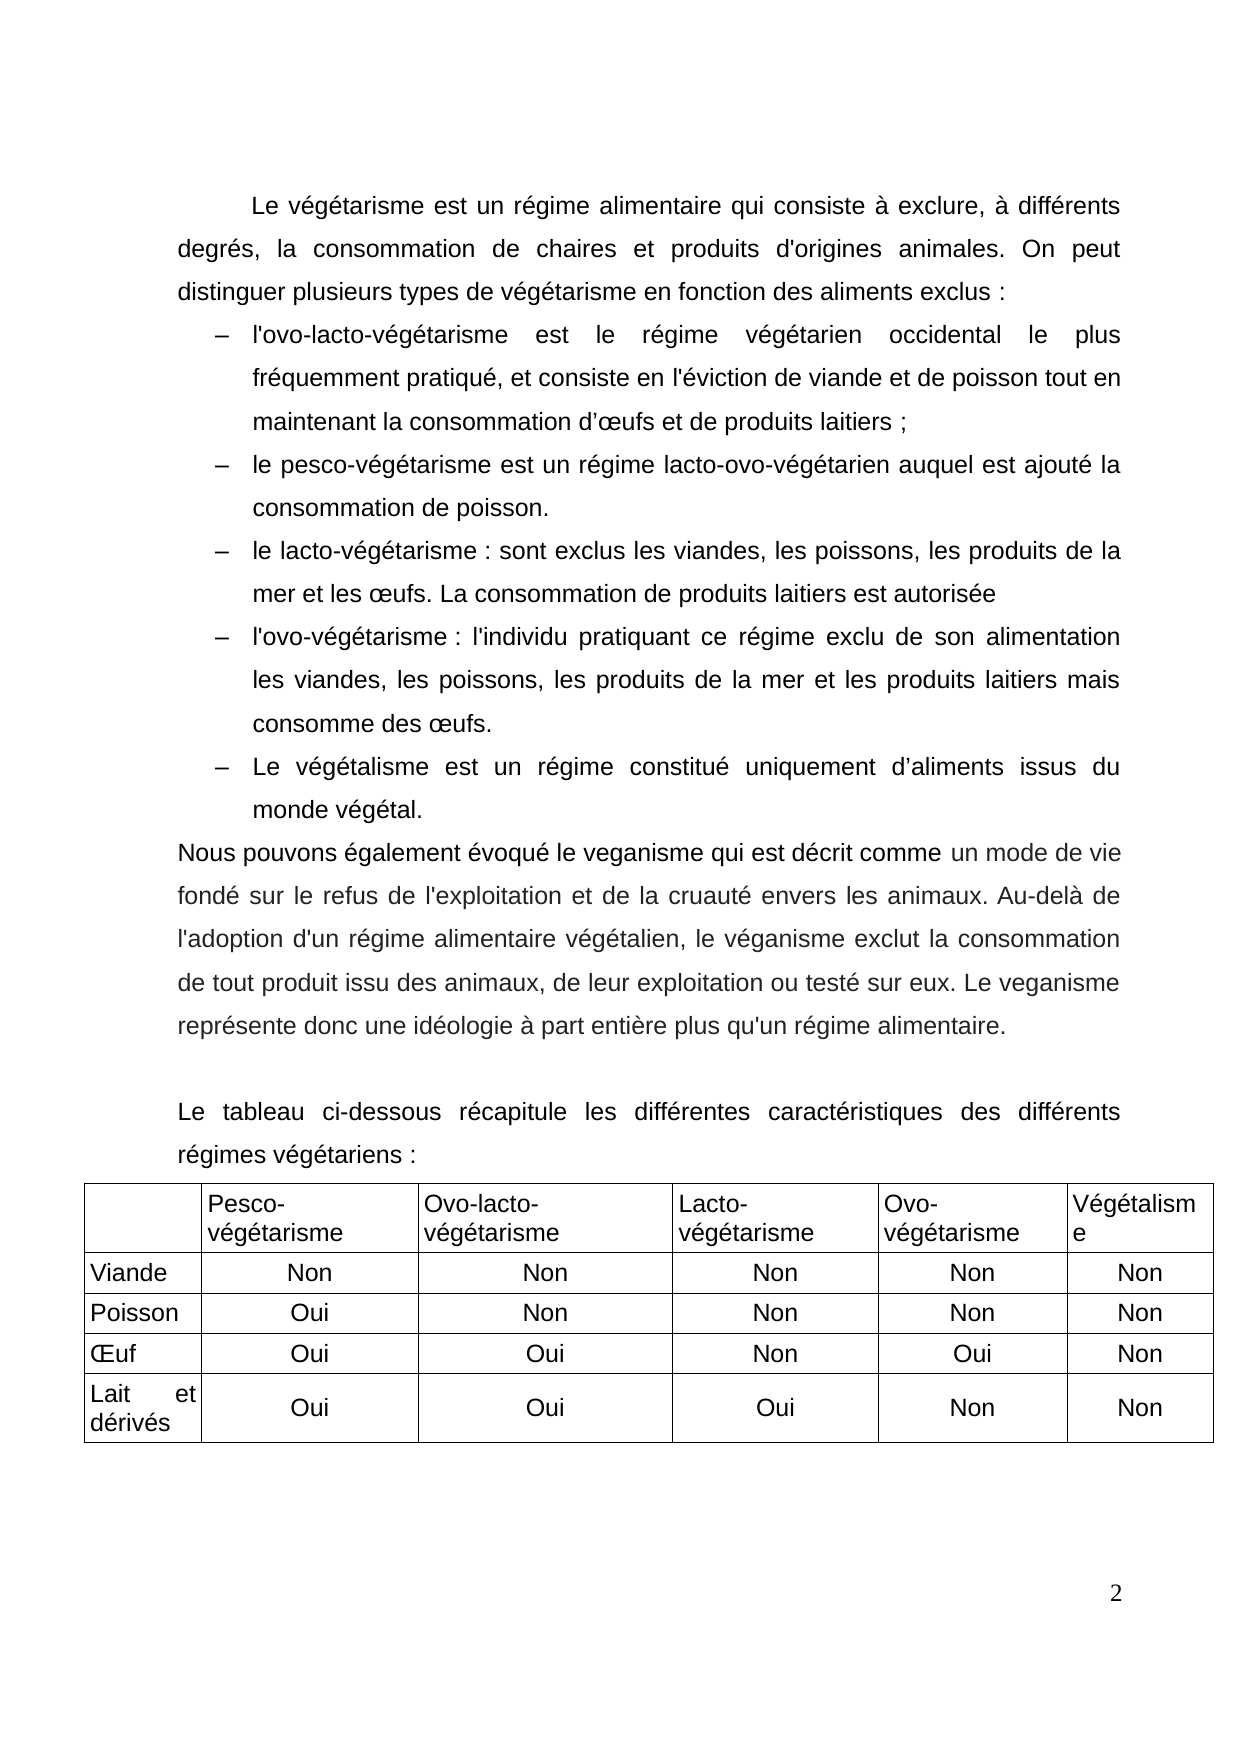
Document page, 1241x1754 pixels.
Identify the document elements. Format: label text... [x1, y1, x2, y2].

table_cell Non [1068, 1294, 1213, 1333]
text Le tableau ci-dessous récapitule les différentes caractéristiques des différents régimes végétariens : [177, 1097, 1122, 1169]
list le lacto-végétarisme : sont exclus les viandes, les poissons, les produits de la mer et les œufs. La consommation de produits laitiers est autorisée [215, 536, 1122, 608]
table_cell Non [673, 1253, 878, 1292]
table_cell Oui [419, 1334, 672, 1373]
table_header Végétalisme [1068, 1184, 1213, 1252]
table_cell Non [419, 1253, 672, 1292]
table_header Lacto-végétarisme [673, 1184, 878, 1252]
table_cell Non [202, 1253, 418, 1292]
table_cell Non [673, 1334, 878, 1373]
table_cell Non [879, 1294, 1067, 1333]
table_header [85, 1184, 201, 1252]
table_cell Oui [879, 1334, 1067, 1373]
table_cell Oui [673, 1374, 878, 1442]
list Le végétalisme est un régime constitué uniquement d’aliments issus du monde végétal. [215, 752, 1122, 824]
table_header Pesco-végétarisme [202, 1184, 418, 1252]
table_cell Oui [202, 1334, 418, 1373]
table_cell Viande [85, 1253, 201, 1292]
table_header Ovo-végétarisme [879, 1184, 1067, 1252]
table_cell Non [673, 1294, 878, 1333]
list le pesco-végétarisme est un régime lacto-ovo-végétarien auquel est ajouté la consommation de poisson. [215, 449, 1122, 522]
text Nous pouvons également évoqué le veganisme qui est décrit comme un mode de vie fondé sur le refus de l'exploitation et de la cruauté envers les animaux. Au-delà de l'adoption d'un régime alimentaire végétalien, le véganisme exclut la consommation de tout produit issu des animaux, de leur exploitation ou testé sur eux. Le veganisme représente donc une idéologie à part entière plus qu'un régime alimentaire. [177, 838, 1122, 1039]
list l'ovo-végétarisme : l'individu pratiquant ce régime exclu de son alimentation les viandes, les poissons, les produits de la mer et les produits laitiers mais consomme des œufs. [215, 622, 1122, 737]
table_cell Oui [419, 1374, 672, 1442]
text Le végétarisme est un régime alimentaire qui consiste à exclure, à différents degrés, la consommation de chaires et produits d'origines animales. On peut distinguer plusieurs types de végétarisme en fonction des aliments exclus : [177, 191, 1122, 306]
table_cell Non [1068, 1374, 1213, 1442]
table_cell Non [419, 1294, 672, 1333]
table_cell Œuf [85, 1334, 201, 1373]
table_cell Oui [202, 1374, 418, 1442]
table_cell Non [1068, 1334, 1213, 1373]
table_cell Lait et dérivés [85, 1374, 201, 1442]
table_cell Non [879, 1253, 1067, 1292]
table_cell Non [1068, 1253, 1213, 1292]
table_cell Poisson [85, 1294, 201, 1333]
table_cell Non [879, 1374, 1067, 1442]
list l'ovo-lacto-végétarisme est le régime végétarien occidental le plus fréquemment pratiqué, et consiste en l'éviction de viande et de poisson tout en maintenant la consommation d’œufs et de produits laitiers ; [215, 320, 1122, 435]
table_cell Oui [202, 1294, 418, 1333]
table_header Ovo-lacto-végétarisme [419, 1184, 672, 1252]
